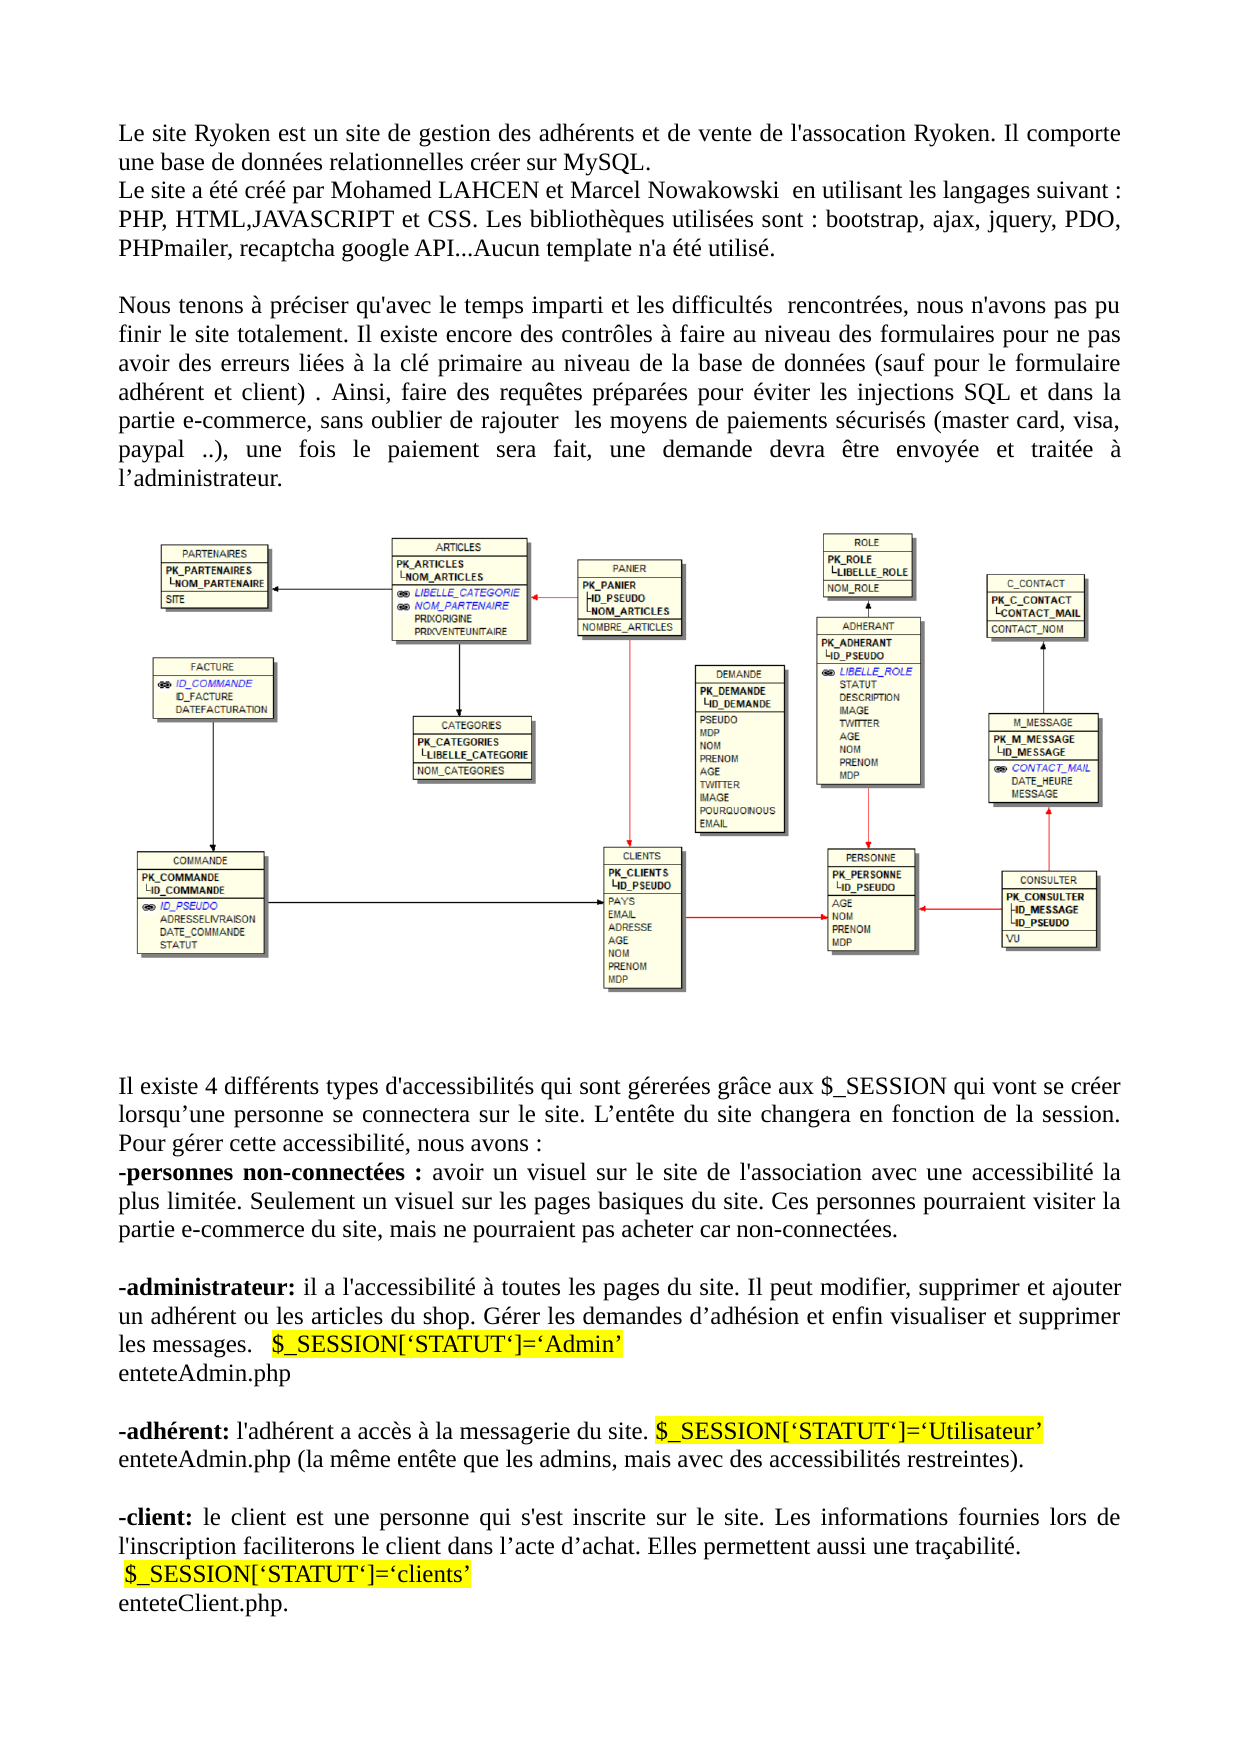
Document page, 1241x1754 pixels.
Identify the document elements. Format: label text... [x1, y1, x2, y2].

text enteteAdmin.php (la même entête que les admins, mais avec des accessibilités restreintes). [118, 1444, 1122, 1473]
text enteteClient.php. [118, 1588, 1122, 1617]
text -personnes non-connectées : avoir un visuel sur le site de l'association avec une accessibilité la plus limitée. Seulement un visuel sur les pages basiques du site. Ces personnes pourraient visiter la partie e-commerce du site, mais ne pourraient pas acheter car non-connectées. [118, 1157, 1122, 1243]
picture [118, 520, 1123, 1014]
text Le site Ryoken est un site de gestion des adhérents et de vente de l'assocation Ryoken. Il comporte une base de données relationnelles créer sur MySQL. [118, 118, 1122, 176]
text -client: le client est une personne qui s'est inscrite sur le site. Les informations fournies lors de l'inscription faciliterons le client dans l’acte d’achat. Elles permettent aussi une traçabilité. [118, 1502, 1122, 1559]
text -administrateur: il a l'accessibilité à toutes les pages du site. Il peut modifier, supprimer et ajouter un adhérent ou les articles du shop. Gérer les demandes d’adhésion et enfin visualiser et supprimer les messages. $_SESSION[‘STATUT‘]=‘Admin’ [118, 1272, 1122, 1358]
text Le site a été créé par Mohamed LAHCEN et Marcel Nowakowski en utilisant les langages suivant : PHP, HTML,JAVASCRIPT et CSS. Les bibliothèques utilisées sont : bootstrap, ajax, jquery, PDO, PHPmailer, recaptcha google API...Aucun template n'a été utilisé. [118, 176, 1122, 262]
text -adhérent: l'adhérent a accès à la messagerie du site. $_SESSION[‘STATUT‘]=‘Utilisateur’ [118, 1416, 1122, 1444]
text Il existe 4 différents types d'accessibilités qui sont gérerées grâce aux $_SESSION qui vont se créer lorsqu’une personne se connectera sur le site. L’entête du site changera en fonction de la session. Pour gérer cette accessibilité, nous avons : [118, 1071, 1122, 1157]
text $_SESSION[‘STATUT‘]=‘clients’ [118, 1559, 1122, 1588]
text enteteAdmin.php [118, 1358, 1122, 1387]
text Nous tenons à préciser qu'avec le temps imparti et les difficultés rencontrées, nous n'avons pas pu finir le site totalement. Il existe encore des contrôles à faire au niveau des formulaires pour ne pas avoir des erreurs liées à la clé primaire au niveau de la base de données (sauf pour le formulaire adhérent et client) . Ainsi, faire des requêtes préparées pour éviter les injections SQL et dans la partie e-commerce, sans oublier de rajouter les moyens de paiements sécurisés (master card, visa, paypal ..), une fois le paiement sera fait, une demande devra être envoyée et traitée à l’administrateur. [118, 291, 1122, 492]
